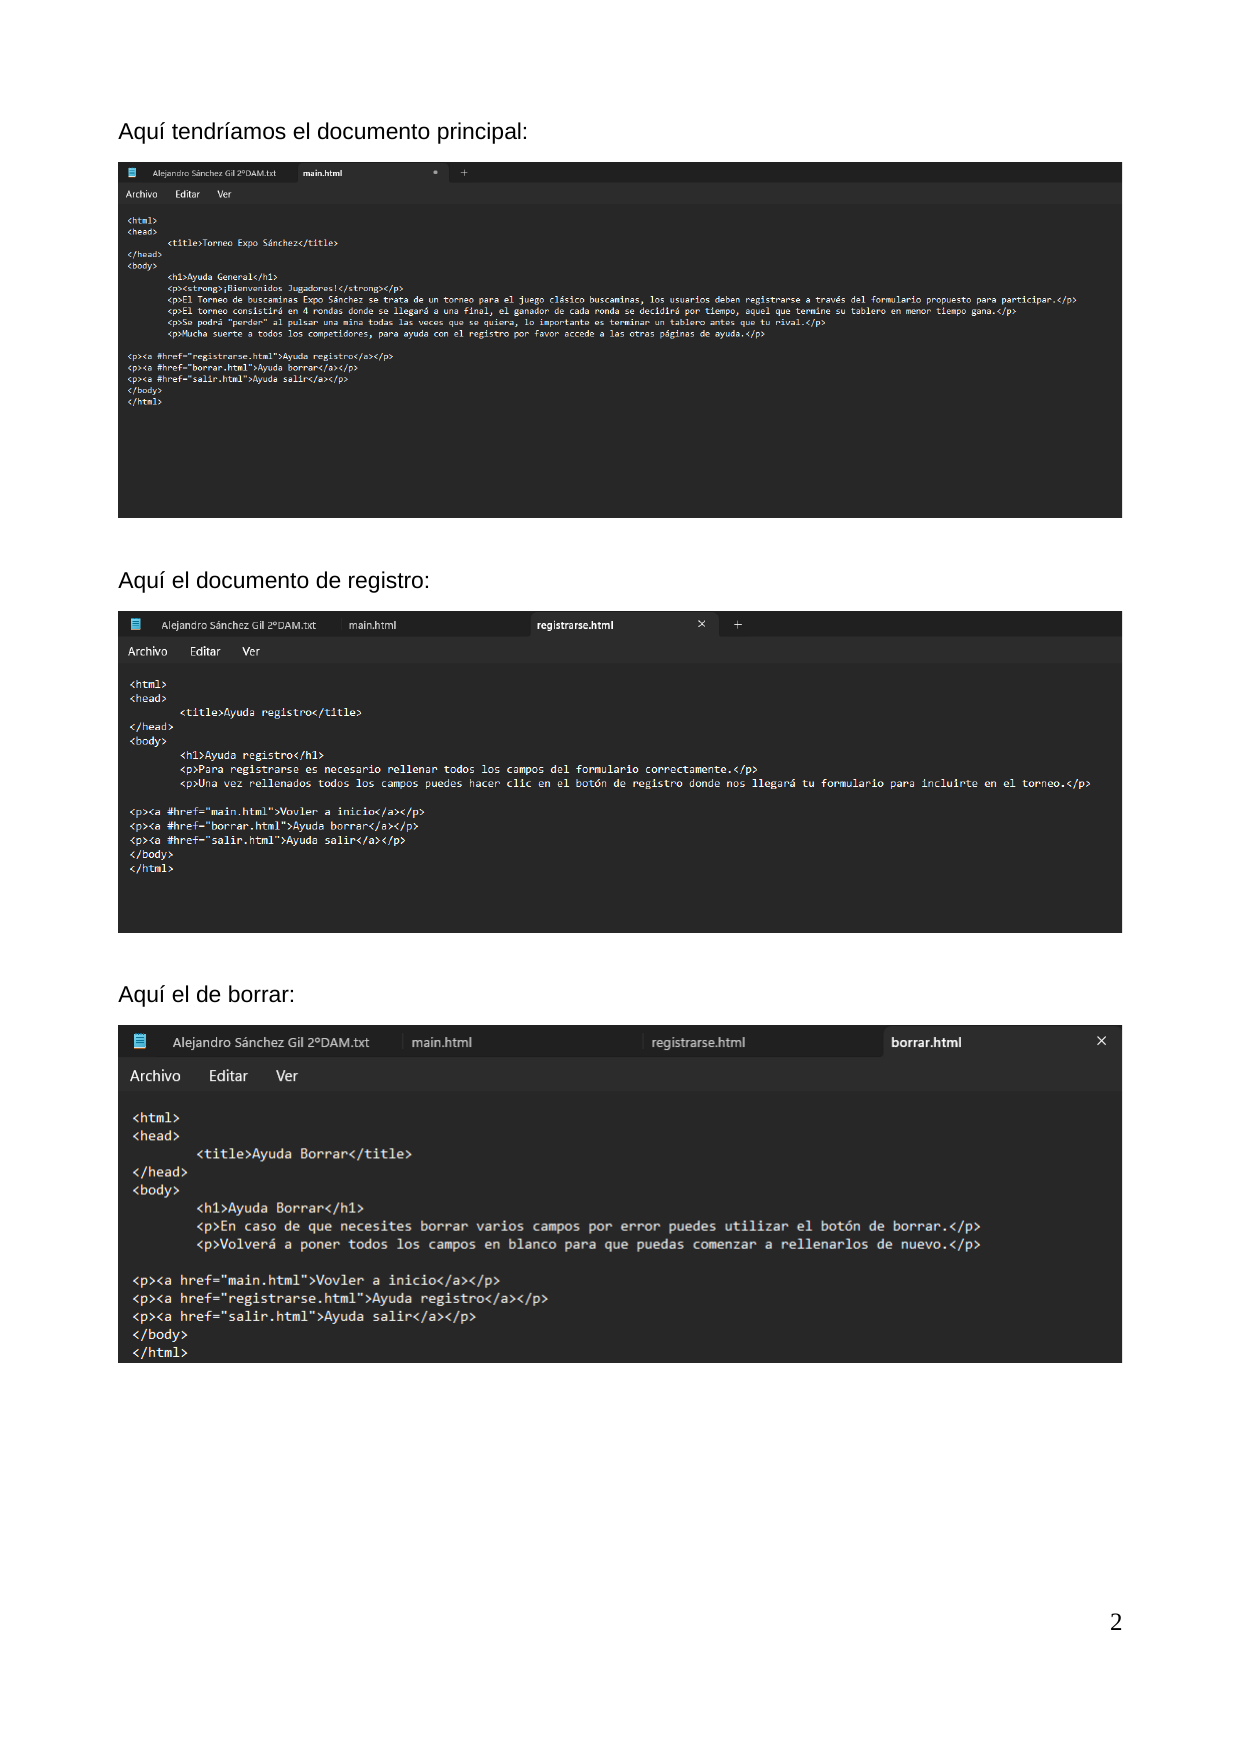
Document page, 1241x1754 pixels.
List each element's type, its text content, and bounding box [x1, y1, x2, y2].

picture [118, 162, 1123, 518]
picture [118, 611, 1123, 933]
text Aquí el de borrar: [118, 981, 1122, 1007]
picture [118, 1025, 1123, 1363]
text Aquí tendríamos el documento principal: [118, 118, 1122, 144]
text Aquí el documento de registro: [118, 567, 1122, 593]
